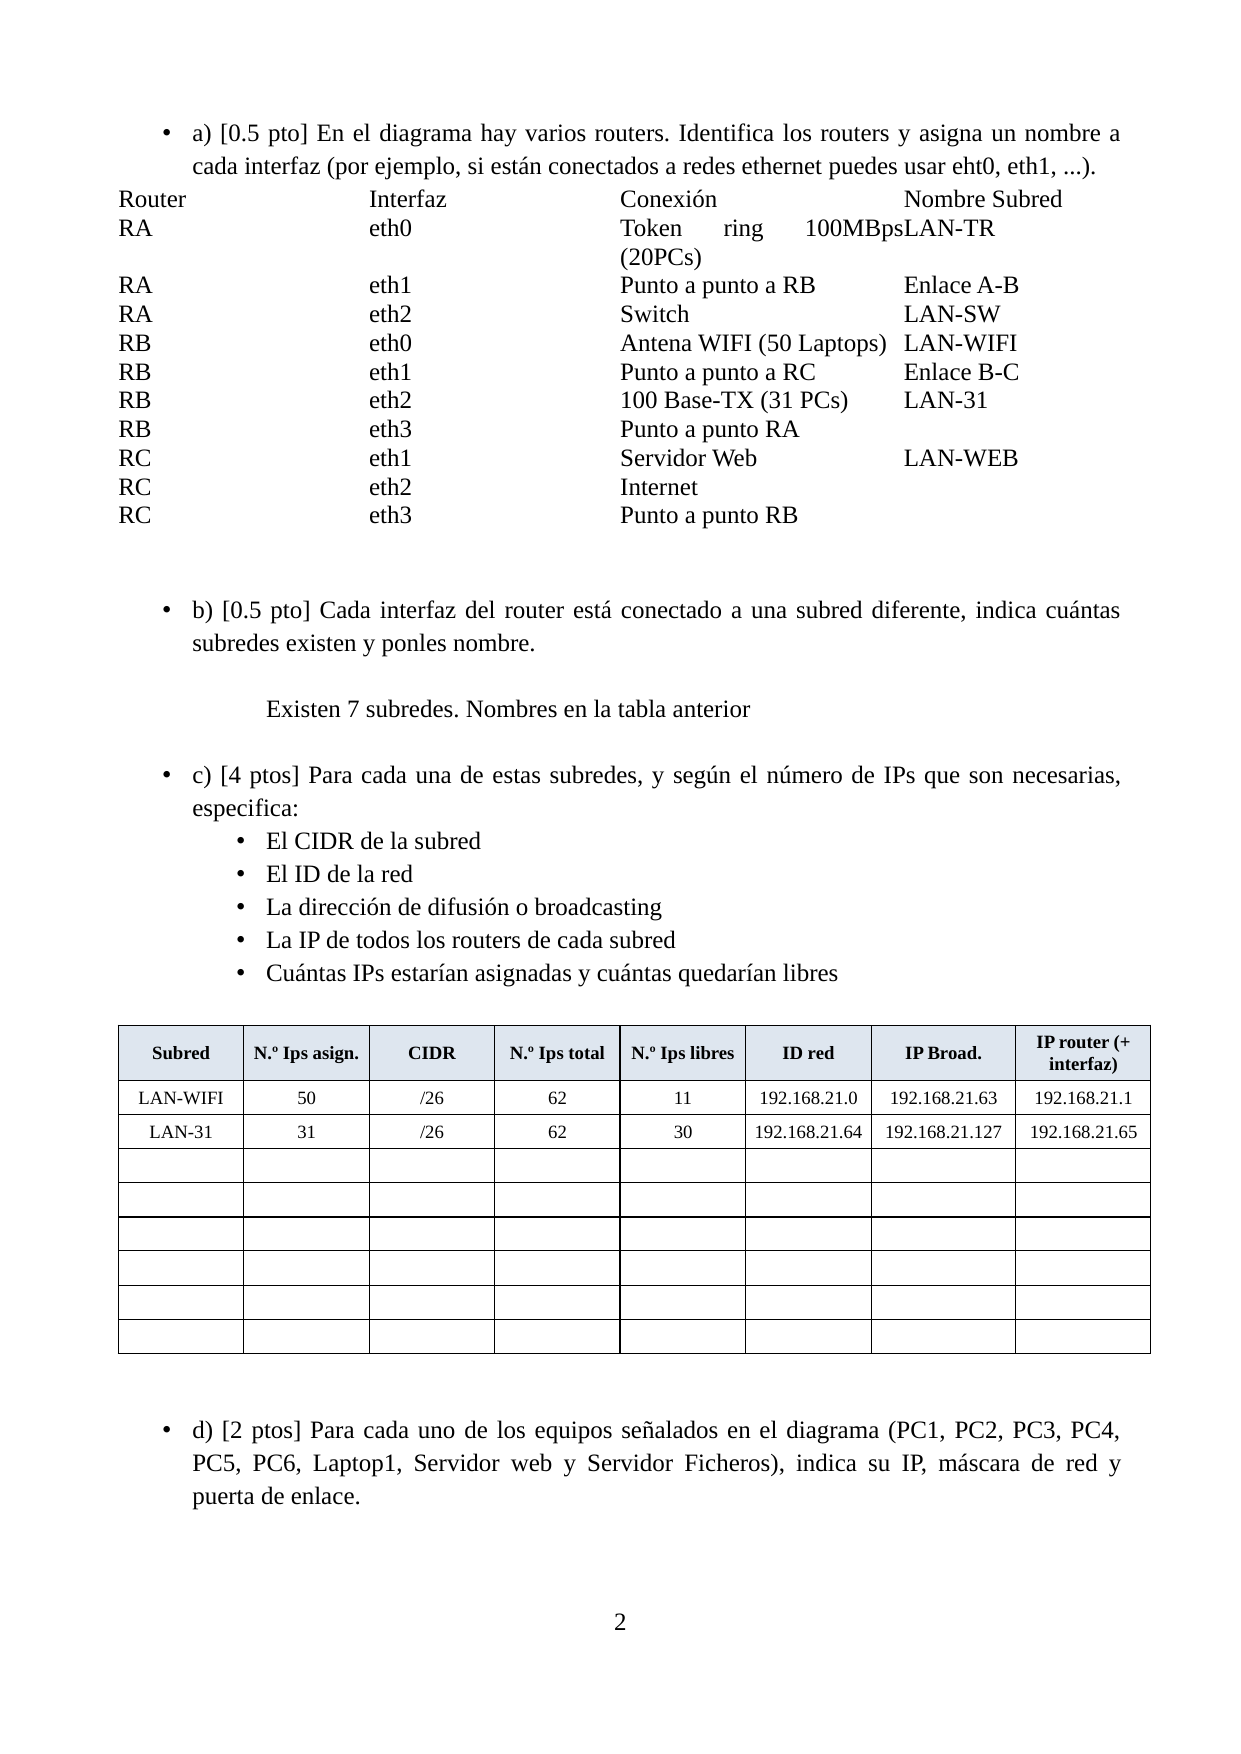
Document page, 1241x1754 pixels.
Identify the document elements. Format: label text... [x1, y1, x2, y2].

list b) [0.5 pto] Cada interfaz del router está conectado a una subred diferente, indica cuántas subredes existen y ponles nombre. [162, 595, 1122, 657]
table_cell 11 [621, 1081, 745, 1114]
table_header ID red [746, 1026, 871, 1080]
table_cell RB [118, 385, 369, 414]
table_cell [621, 1286, 745, 1318]
table_cell 100 Base-TX (31 PCs) [620, 385, 903, 414]
table_cell [244, 1149, 369, 1182]
table_cell 30 [621, 1115, 745, 1148]
table_cell 192.168.21.0 [746, 1081, 871, 1114]
table_cell [495, 1286, 619, 1318]
list a) [0.5 pto] En el diagrama hay varios routers. Identifica los routers y asigna un nombre a cada interfaz (por ejemplo, si están conectados a redes ethernet puedes usar eht0, eth1, ...). [162, 118, 1122, 180]
table_cell 192.168.21.1 [1016, 1081, 1150, 1114]
table_header IP router (+ interfaz) [1016, 1026, 1150, 1080]
table_cell eth1 [369, 357, 620, 385]
table_cell Punto a punto RB [620, 500, 903, 529]
table_cell [872, 1183, 1015, 1216]
table_cell 62 [495, 1081, 619, 1114]
table_cell eth2 [369, 385, 620, 414]
table_cell [119, 1149, 243, 1182]
table_cell [872, 1251, 1015, 1284]
table_cell eth3 [369, 500, 620, 529]
table_cell [1016, 1251, 1150, 1284]
table_cell LAN-WIFI [904, 328, 1122, 357]
table_cell [495, 1251, 619, 1284]
table_cell Internet [620, 472, 903, 500]
table_cell [746, 1218, 871, 1250]
table_cell 62 [495, 1115, 619, 1148]
table_cell LAN-SW [904, 299, 1122, 328]
table_cell [244, 1218, 369, 1250]
table_header CIDR [370, 1026, 494, 1080]
table_cell [746, 1183, 871, 1216]
table_cell 50 [244, 1081, 369, 1114]
table_cell [370, 1149, 494, 1182]
table_cell [872, 1286, 1015, 1318]
table_cell [1016, 1218, 1150, 1250]
table_cell [904, 472, 1122, 500]
table_cell Enlace B-C [904, 357, 1122, 385]
table_cell [495, 1149, 619, 1182]
table_cell [244, 1183, 369, 1216]
table_header Conexión [620, 184, 903, 213]
table_cell eth0 [369, 213, 620, 270]
table_cell LAN-31 [904, 385, 1122, 414]
table_cell [370, 1320, 494, 1353]
text Existen 7 subredes. Nombres en la tabla anterior [118, 694, 1122, 723]
table_cell Switch [620, 299, 903, 328]
table_cell [119, 1183, 243, 1216]
table_cell 192.168.21.127 [872, 1115, 1015, 1148]
table_cell RA [118, 299, 369, 328]
table_cell Punto a punto a RB [620, 270, 903, 299]
table_cell RA [118, 213, 369, 270]
table_cell eth3 [369, 414, 620, 443]
list La IP de todos los routers de cada subred [236, 925, 1122, 954]
table_cell 192.168.21.64 [746, 1115, 871, 1148]
table_cell RC [118, 500, 369, 529]
table_cell [872, 1149, 1015, 1182]
table_cell [244, 1251, 369, 1284]
table_cell [746, 1149, 871, 1182]
table_header IP Broad. [872, 1026, 1015, 1080]
table_header Subred [119, 1026, 243, 1080]
table_cell [746, 1286, 871, 1318]
table_cell [746, 1251, 871, 1284]
table_cell [370, 1286, 494, 1318]
table_cell eth0 [369, 328, 620, 357]
list Cuántas IPs estarían asignadas y cuántas quedarían libres [236, 958, 1122, 987]
table_cell /26 [370, 1115, 494, 1148]
list c) [4 ptos] Para cada una de estas subredes, y según el número de IPs que son necesarias, especifica: [162, 760, 1122, 822]
table_header Router [118, 184, 369, 213]
table_cell [621, 1251, 745, 1284]
table_cell Antena WIFI (50 Laptops) [620, 328, 903, 357]
table_cell [872, 1320, 1015, 1353]
table_cell /26 [370, 1081, 494, 1114]
table_cell [746, 1320, 871, 1353]
table_cell [495, 1183, 619, 1216]
table_cell [621, 1149, 745, 1182]
table_cell LAN-WIFI [119, 1081, 243, 1114]
table_cell [621, 1320, 745, 1353]
table_cell LAN-31 [119, 1115, 243, 1148]
table_header Nombre Subred [904, 184, 1122, 213]
table_cell [370, 1183, 494, 1216]
table_cell 31 [244, 1115, 369, 1148]
table_cell Enlace A-B [904, 270, 1122, 299]
table_cell [621, 1218, 745, 1250]
table_cell [1016, 1320, 1150, 1353]
table_cell 192.168.21.65 [1016, 1115, 1150, 1148]
table_cell [904, 414, 1122, 443]
table_cell [872, 1218, 1015, 1250]
table_cell [370, 1251, 494, 1284]
table_cell [244, 1320, 369, 1353]
table_cell Token ring 100MBps (20PCs) [620, 213, 903, 270]
table_cell 192.168.21.63 [872, 1081, 1015, 1114]
table_cell RB [118, 414, 369, 443]
table_cell [621, 1183, 745, 1216]
table_cell [119, 1218, 243, 1250]
list El ID de la red [236, 859, 1122, 888]
table_cell LAN-WEB [904, 443, 1122, 472]
table_cell LAN-TR [904, 213, 1122, 270]
table_cell RC [118, 472, 369, 500]
table_cell eth1 [369, 270, 620, 299]
table_cell RB [118, 328, 369, 357]
table_cell RB [118, 357, 369, 385]
table_header N.º Ips total [495, 1026, 619, 1080]
table_cell RC [118, 443, 369, 472]
table_cell eth1 [369, 443, 620, 472]
table_cell [495, 1320, 619, 1353]
table_cell [370, 1218, 494, 1250]
list La dirección de difusión o broadcasting [236, 892, 1122, 921]
list El CIDR de la subred [236, 826, 1122, 855]
table_cell [119, 1286, 243, 1318]
table_cell Punto a punto a RC [620, 357, 903, 385]
table_cell Servidor Web [620, 443, 903, 472]
table_cell [244, 1286, 369, 1318]
table_cell [1016, 1286, 1150, 1318]
table_header N.º Ips libres [621, 1026, 745, 1080]
table_cell RA [118, 270, 369, 299]
table_cell [1016, 1149, 1150, 1182]
table_cell eth2 [369, 299, 620, 328]
table_cell eth2 [369, 472, 620, 500]
table_cell [119, 1251, 243, 1284]
table_header N.º Ips asign. [244, 1026, 369, 1080]
table_cell Punto a punto RA [620, 414, 903, 443]
table_cell [1016, 1183, 1150, 1216]
list d) [2 ptos] Para cada uno de los equipos señalados en el diagrama (PC1, PC2, PC3, PC4, PC5, PC6, Laptop1, Servidor web y Servidor Ficheros), indica su IP, máscara de red y puerta de enlace. [162, 1415, 1122, 1510]
table_cell [495, 1218, 619, 1250]
table_header Interfaz [369, 184, 620, 213]
table_cell [119, 1320, 243, 1353]
table_cell [904, 500, 1122, 529]
